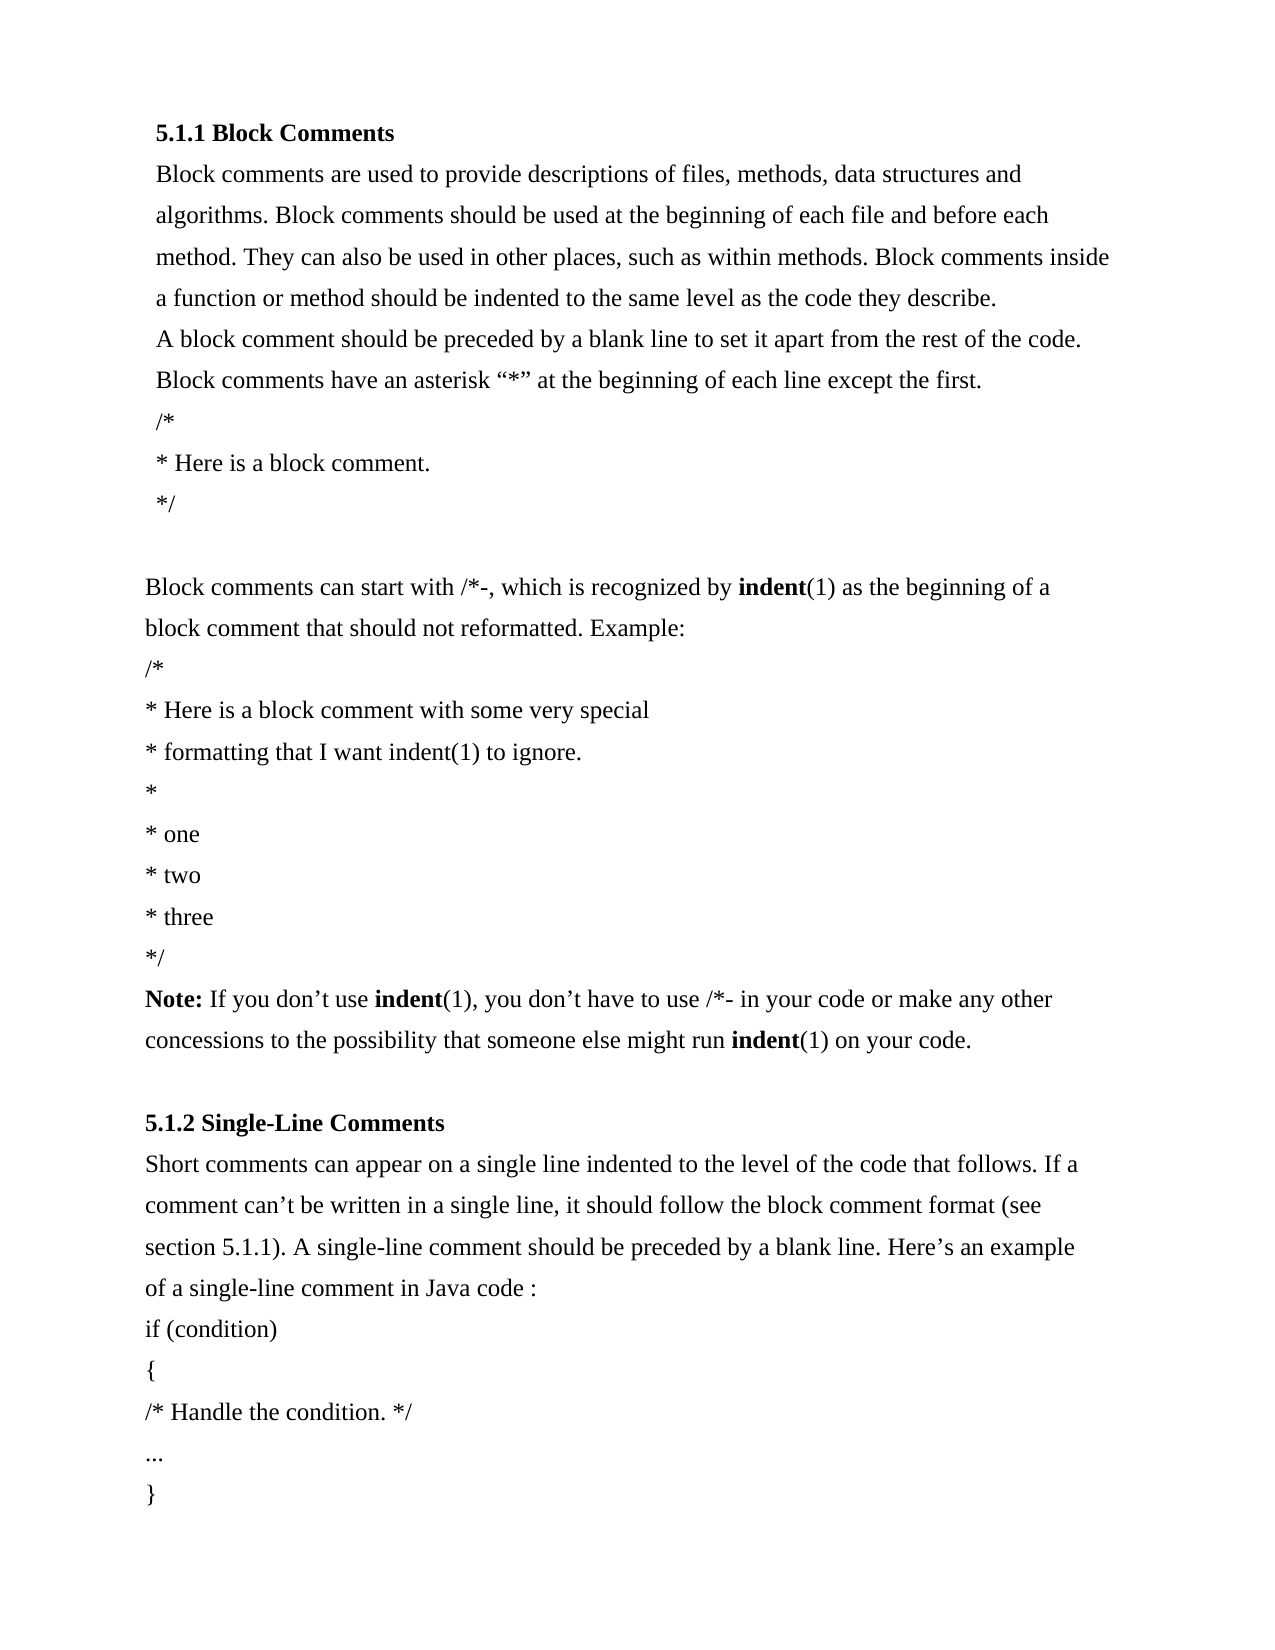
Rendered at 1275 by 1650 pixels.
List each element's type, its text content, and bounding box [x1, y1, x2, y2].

text comment can’t be written in a single line, it should follow the block comment format (see [145, 1191, 1157, 1219]
text /* [156, 407, 1157, 436]
text Block comments can start with /*-, which is recognized by indent(1) as the beginning of a [145, 572, 1157, 601]
text a function or method should be indented to the same level as the code they describe. [156, 283, 1157, 312]
text if (condition) [145, 1314, 1157, 1343]
text concessions to the possibility that someone else might run indent(1) on your code. [145, 1026, 1157, 1054]
text block comment that should not reformatted. Example: [145, 613, 1157, 642]
text } [145, 1479, 1157, 1508]
text * three [145, 902, 1157, 931]
text */ [156, 489, 1157, 518]
text /* Handle the condition. */ [145, 1397, 1157, 1426]
text * one [145, 819, 1157, 848]
text Note: If you don’t use indent(1), you don’t have to use /*- in your code or make any other [145, 984, 1157, 1013]
text Short comments can appear on a single line indented to the level of the code that follows. If a [145, 1149, 1157, 1178]
text */ [145, 943, 1157, 972]
text algorithms. Block comments should be used at the beginning of each file and before each [156, 201, 1157, 229]
text * Here is a block comment. [156, 448, 1157, 477]
text { [145, 1356, 1157, 1384]
text Block comments are used to provide descriptions of files, methods, data structures and [156, 159, 1157, 188]
text 5.1.1 Block Comments [156, 118, 1157, 147]
text 5.1.2 Single-Line Comments [145, 1108, 1157, 1137]
text ... [145, 1438, 1157, 1467]
text section 5.1.1). A single-line comment should be preceded by a blank line. Here’s an example [145, 1232, 1157, 1261]
text A block comment should be preceded by a blank line to set it apart from the rest of the code. [156, 324, 1157, 353]
text /* [145, 654, 1157, 683]
text Block comments have an asterisk “*” at the beginning of each line except the first. [156, 366, 1157, 394]
text * two [145, 861, 1157, 889]
text * Here is a block comment with some very special [145, 696, 1157, 724]
text * [145, 778, 1157, 807]
text method. They can also be used in other places, such as within methods. Block comments inside [156, 242, 1157, 271]
text * formatting that I want indent(1) to ignore. [145, 737, 1157, 766]
text of a single-line comment in Java code : [145, 1273, 1157, 1302]
